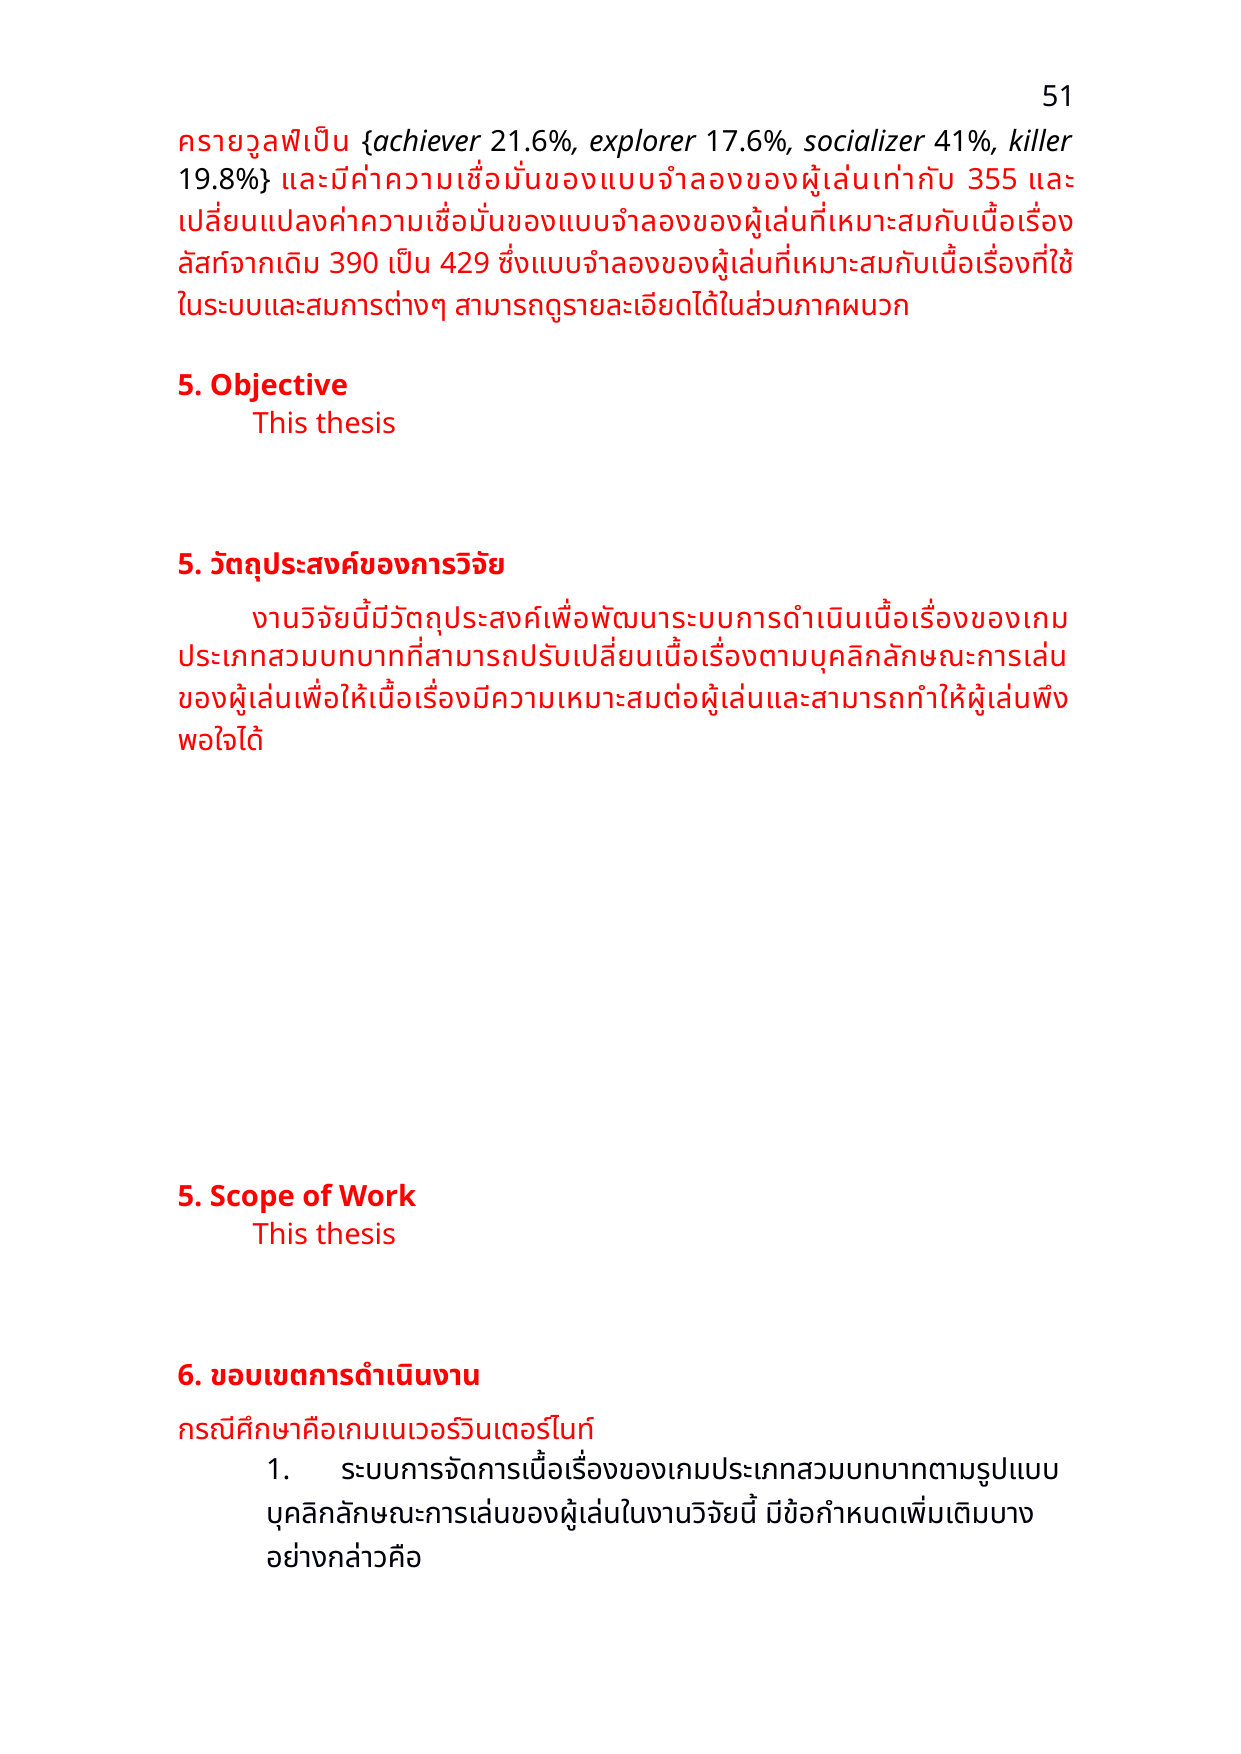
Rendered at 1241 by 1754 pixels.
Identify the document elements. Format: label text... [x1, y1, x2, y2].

text กรณีศึกษาคือเกมเนเวอร์วินเตอร์ไนท์ [177, 1406, 1075, 1448]
text This thesis [177, 403, 1075, 441]
text 6. ขอบเขตการดำเนินงาน [177, 1352, 1075, 1394]
text This thesis [177, 1214, 1075, 1252]
text ครายวูลฟ์เป็น {achiever 21.6%, explorer 17.6%, socializer 41%, killer 19.8%} และมีค่าความเชื่อมั่นของแบบจำลองของผู้เล่นเท่ากับ 355 และเปลี่ยนแปลงค่าความเชื่อมั่นของแบบจำลองของผู้เล่นที่เหมาะสมกับเนื้อเรื่องลัสท์จากเดิม 390 เป็น 429 ซึ่งแบบจำลองของผู้เล่นที่เหมาะสมกับเนื้อเรื่องที่ใช้ในระบบและสมการต่างๆ สามารถดูรายละเอียดได้ในส่วนภาคผนวก [177, 118, 1075, 328]
text 5. Scope of Work [177, 1177, 1075, 1214]
text 5. วัตถุประสงค์ของการวิจัย [177, 541, 1069, 583]
text งานวิจัยนี้มีวัตถุประสงค์เพื่อพัฒนาระบบการดำเนินเนื้อเรื่องของเกมประเภทสวมบทบาทที่สามารถปรับเปลี่ยนเนื้อเรื่องตามบุคลิกลักษณะการเล่นของผู้เล่นเพื่อให้เนื้อเรื่องมีความเหมาะสมต่อผู้เล่นและสามารถทำให้ผู้เล่นพึงพอใจได้ [177, 595, 1069, 763]
list ระบบการจัดการเนื้อเรื่องของเกมประเภทสวมบทบาทตามรูปแบบบุคลิกลักษณะการเล่นของผู้เล่นในงานวิจัยนี้ มีข้อกำหนดเพิ่มเติมบางอย่างกล่าวคือ [266, 1448, 1075, 1581]
text 5. Objective [177, 366, 1075, 403]
